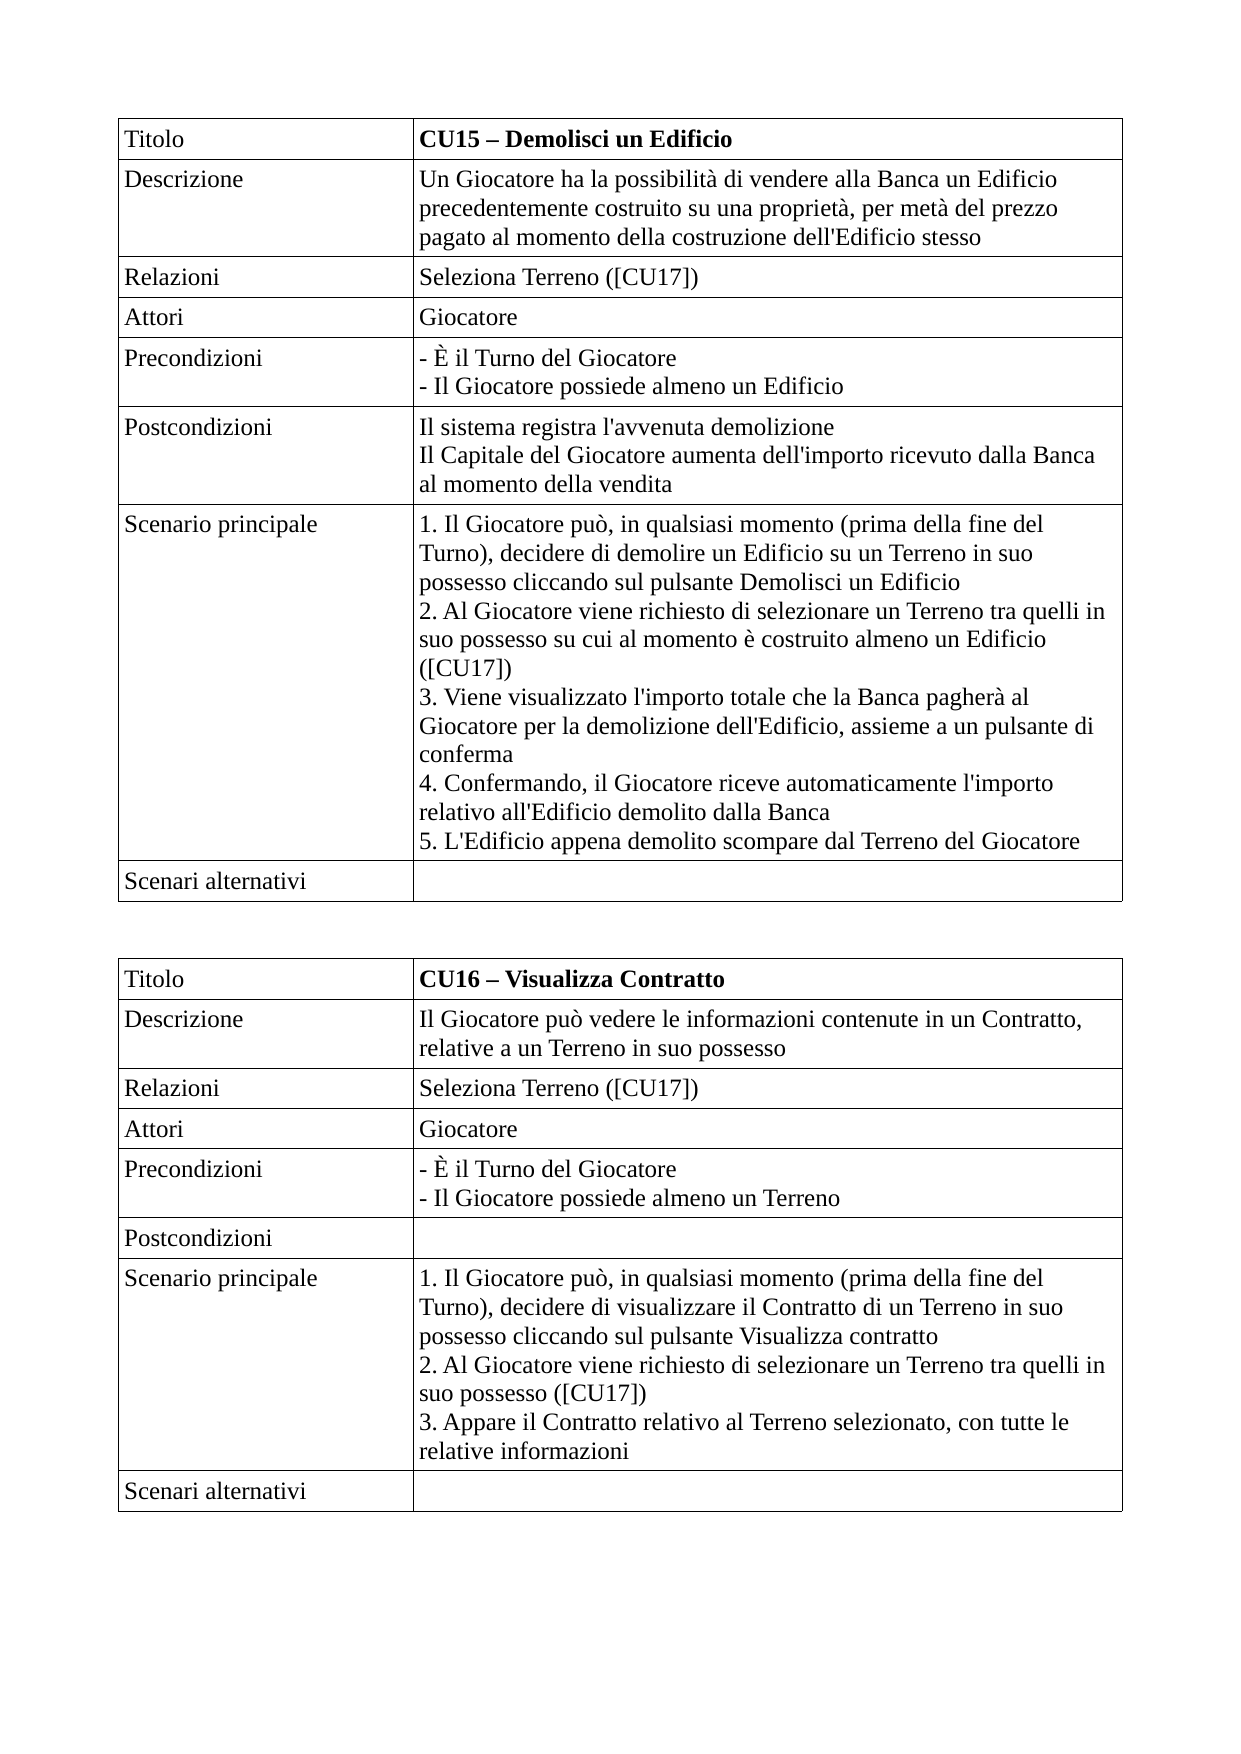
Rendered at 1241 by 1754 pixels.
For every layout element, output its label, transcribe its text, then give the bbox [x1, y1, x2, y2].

table_cell Seleziona Terreno ([CU17]) [414, 257, 1122, 297]
table_header Titolo [119, 119, 413, 158]
table_cell Attori [119, 298, 413, 337]
table_cell Un Giocatore ha la possibilità di vendere alla Banca un Edificio precedentemente costruito su una proprietà, per metà del prezzo pagato al momento della costruzione dell'Edificio stesso [414, 160, 1122, 256]
table_cell Postcondizioni [119, 407, 413, 504]
table_cell Postcondizioni [119, 1218, 413, 1258]
table_cell 1. Il Giocatore può, in qualsiasi momento (prima della fine del Turno), decidere di visualizzare il Contratto di un Terreno in suo possesso cliccando sul pulsante Visualizza contratto 2. Al Giocatore viene richiesto di selezionare un Terreno tra quelli in suo possesso ([CU17]) 3. Appare il Contratto relativo al Terreno selezionato, con tutte le relative informazioni [414, 1259, 1122, 1470]
table_cell Seleziona Terreno ([CU17]) [414, 1069, 1122, 1108]
table_header Titolo [119, 959, 413, 998]
table_header CU15 – Demolisci un Edificio [414, 119, 1122, 158]
table_cell Relazioni [119, 1069, 413, 1108]
table_cell Attori [119, 1109, 413, 1148]
table_cell - È il Turno del Giocatore - Il Giocatore possiede almeno un Terreno [414, 1149, 1122, 1217]
table_cell Scenari alternativi [119, 1471, 413, 1511]
table_cell Relazioni [119, 257, 413, 297]
table_cell Precondizioni [119, 1149, 413, 1217]
table_cell Scenario principale [119, 1259, 413, 1470]
table_cell Precondizioni [119, 338, 413, 406]
table_header CU16 – Visualizza Contratto [414, 959, 1122, 998]
table_cell 1. Il Giocatore può, in qualsiasi momento (prima della fine del Turno), decidere di demolire un Edificio su un Terreno in suo possesso cliccando sul pulsante Demolisci un Edificio 2. Al Giocatore viene richiesto di selezionare un Terreno tra quelli in suo possesso su cui al momento è costruito almeno un Edificio ([CU17]) 3. Viene visualizzato l'importo totale che la Banca pagherà al Giocatore per la demolizione dell'Edificio, assieme a un pulsante di conferma 4. Confermando, il Giocatore riceve automaticamente l'importo relativo all'Edificio demolito dalla Banca 5. L'Edificio appena demolito scompare dal Terreno del Giocatore [414, 505, 1122, 860]
table_cell [414, 1218, 1122, 1258]
table_cell Il sistema registra l'avvenuta demolizione Il Capitale del Giocatore aumenta dell'importo ricevuto dalla Banca al momento della vendita [414, 407, 1122, 504]
table_cell - È il Turno del Giocatore - Il Giocatore possiede almeno un Edificio [414, 338, 1122, 406]
table_cell Scenari alternativi [119, 861, 413, 901]
table_cell Descrizione [119, 160, 413, 256]
table_cell [414, 1471, 1122, 1511]
table_cell Il Giocatore può vedere le informazioni contenute in un Contratto, relative a un Terreno in suo possesso [414, 1000, 1122, 1068]
table_cell Descrizione [119, 1000, 413, 1068]
table_cell Giocatore [414, 1109, 1122, 1148]
table_cell Giocatore [414, 298, 1122, 337]
table_cell [414, 861, 1122, 901]
table_cell Scenario principale [119, 505, 413, 860]
